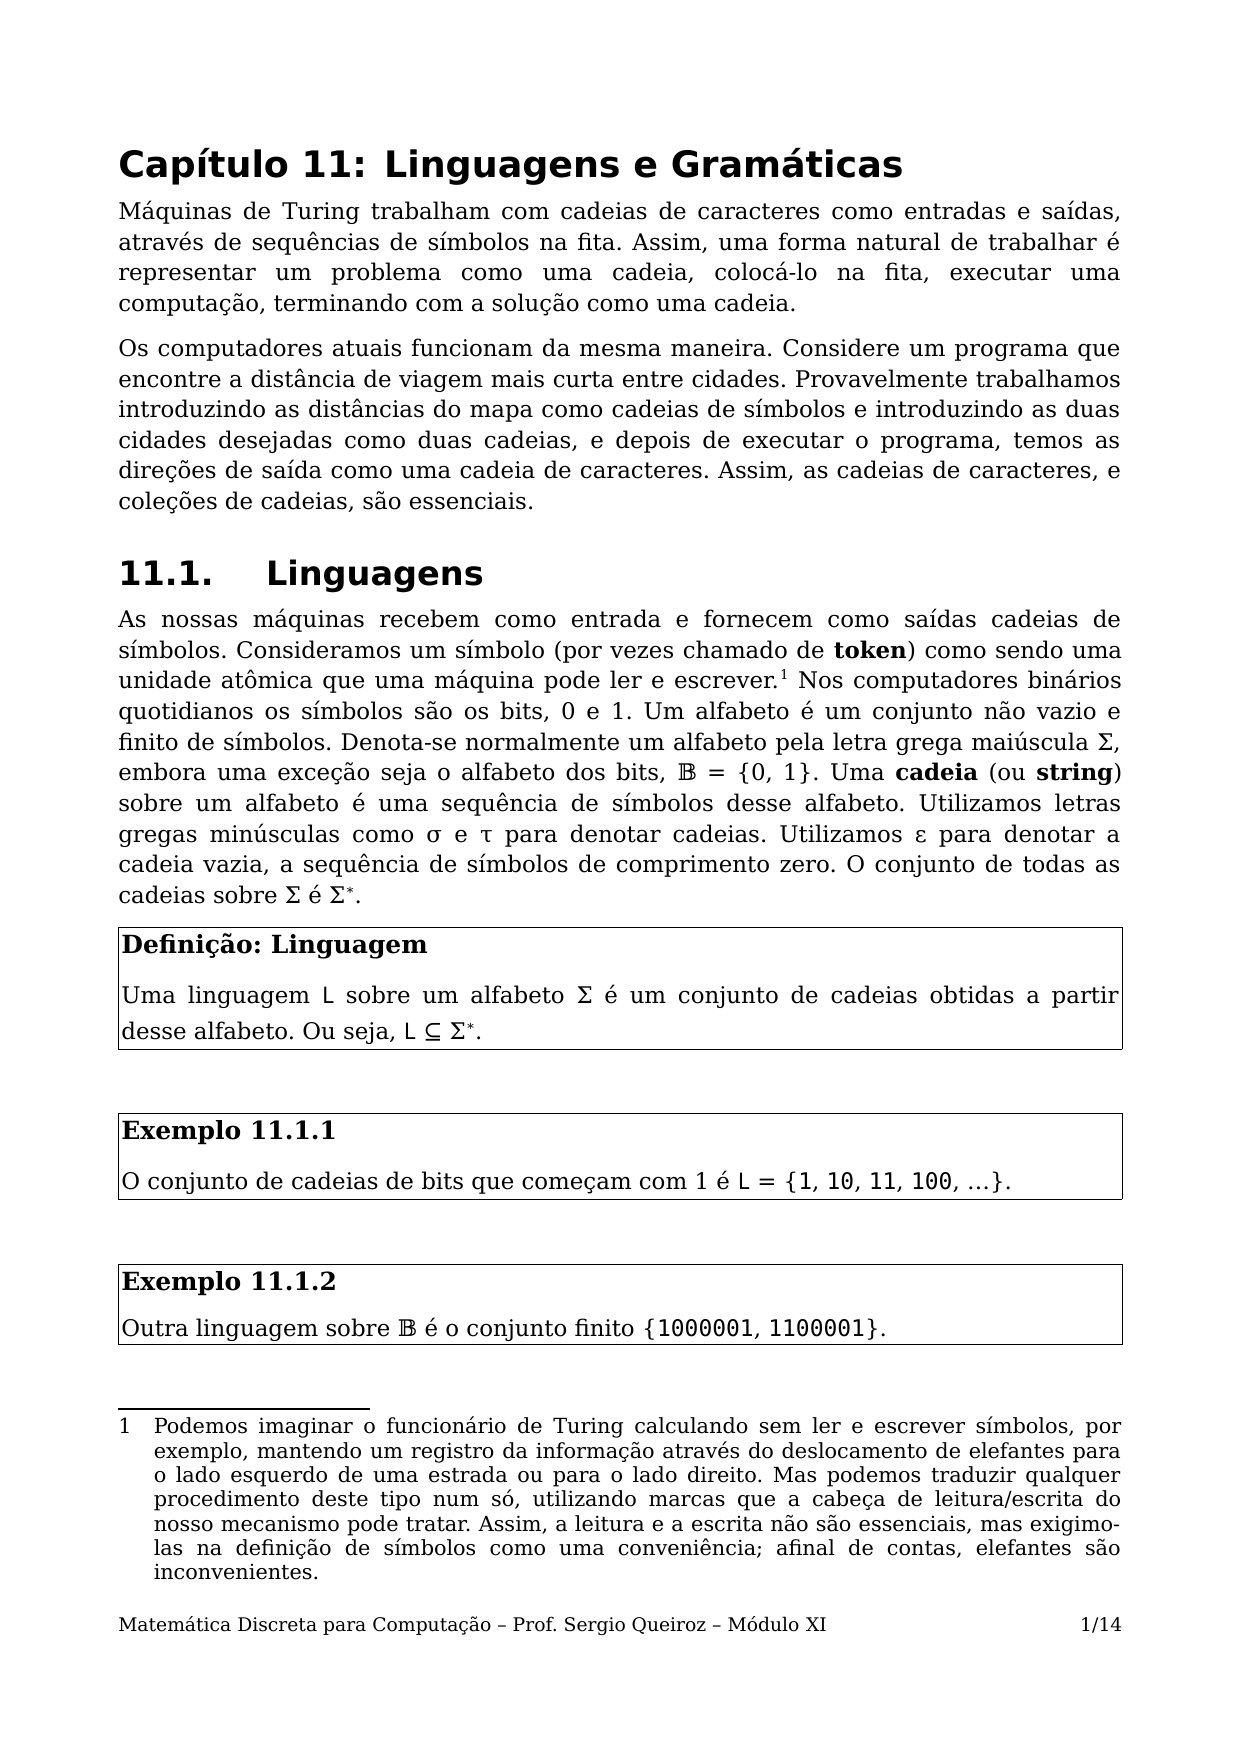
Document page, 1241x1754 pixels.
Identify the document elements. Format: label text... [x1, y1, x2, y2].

text Outra linguagem sobre 𝔹 é o conjunto finito {1000001, 1100001}. [119, 1312, 1122, 1344]
text Exemplo 11.1.1 [119, 1114, 1122, 1146]
subtitle Linguagens [118, 554, 1122, 593]
text Os computadores atuais funcionam da mesma maneira. Considere um programa que encontre a distância de viagem mais curta entre cidades. Provavelmente trabalhamos introduzindo as distâncias do mapa como cadeias de símbolos e introduzindo as duas cidades desejadas como duas cadeias, e depois de executar o programa, temos as direções de saída como uma cadeia de caracteres. Assim, as cadeias de caracteres, e coleções de cadeias, são essenciais. [118, 335, 1122, 515]
text Exemplo 11.1.2 [119, 1265, 1122, 1296]
subtitle Linguagens e Gramáticas [118, 143, 1122, 186]
text Máquinas de Turing trabalham com cadeias de caracteres como entradas e saídas, através de sequências de símbolos na fita. Assim, uma forma natural de trabalhar é representar um problema como uma cadeia, colocá-lo na fita, executar uma computação, terminando com a solução como uma cadeia. [118, 198, 1122, 317]
text O conjunto de cadeias de bits que começam com 1 é L = {1, 10, 11, 100, …}. [119, 1162, 1122, 1199]
text Podemos imaginar o funcionário de Turing calculando sem ler e escrever símbolos, por exemplo, mantendo um registro da informação através do deslocamento de elefantes para o lado esquerdo de uma estrada ou para o lado direito. Mas podemos traduzir qualquer procedimento deste tipo num só, utilizando marcas que a cabeça de leitura/escrita do nosso mecanismo pode tratar. Assim, a leitura e a escrita não são essenciais, mas exigimo-las na definição de símbolos como uma conveniência; afinal de contas, elefantes são inconvenientes. [118, 1414, 1122, 1584]
text Definição: Linguagem [119, 928, 1122, 960]
text As nossas máquinas recebem como entrada e fornecem como saídas cadeias de símbolos. Consideramos um símbolo (por vezes chamado de token) como sendo uma unidade atômica que uma máquina pode ler e escrever. Nos computadores binários quotidianos os símbolos são os bits, 0 e 1. Um alfabeto é um conjunto não vazio e finito de símbolos. Denota-se normalmente um alfabeto pela letra grega maiúscula Σ, embora uma exceção seja o alfabeto dos bits, 𝔹 = {0, 1}. Uma cadeia (ou string) sobre um alfabeto é uma sequência de símbolos desse alfabeto. Utilizamos letras gregas minúsculas como σ e τ para denotar cadeias. Utilizamos ε para denotar a cadeia vazia, a sequência de símbolos de comprimento zero. O conjunto de todas as cadeias sobre Σ é Σ∗. [118, 606, 1122, 909]
text Uma linguagem L sobre um alfabeto Σ é um conjunto de cadeias obtidas a partir desse alfabeto. Ou seja, L ⊆ Σ∗. [119, 976, 1122, 1049]
